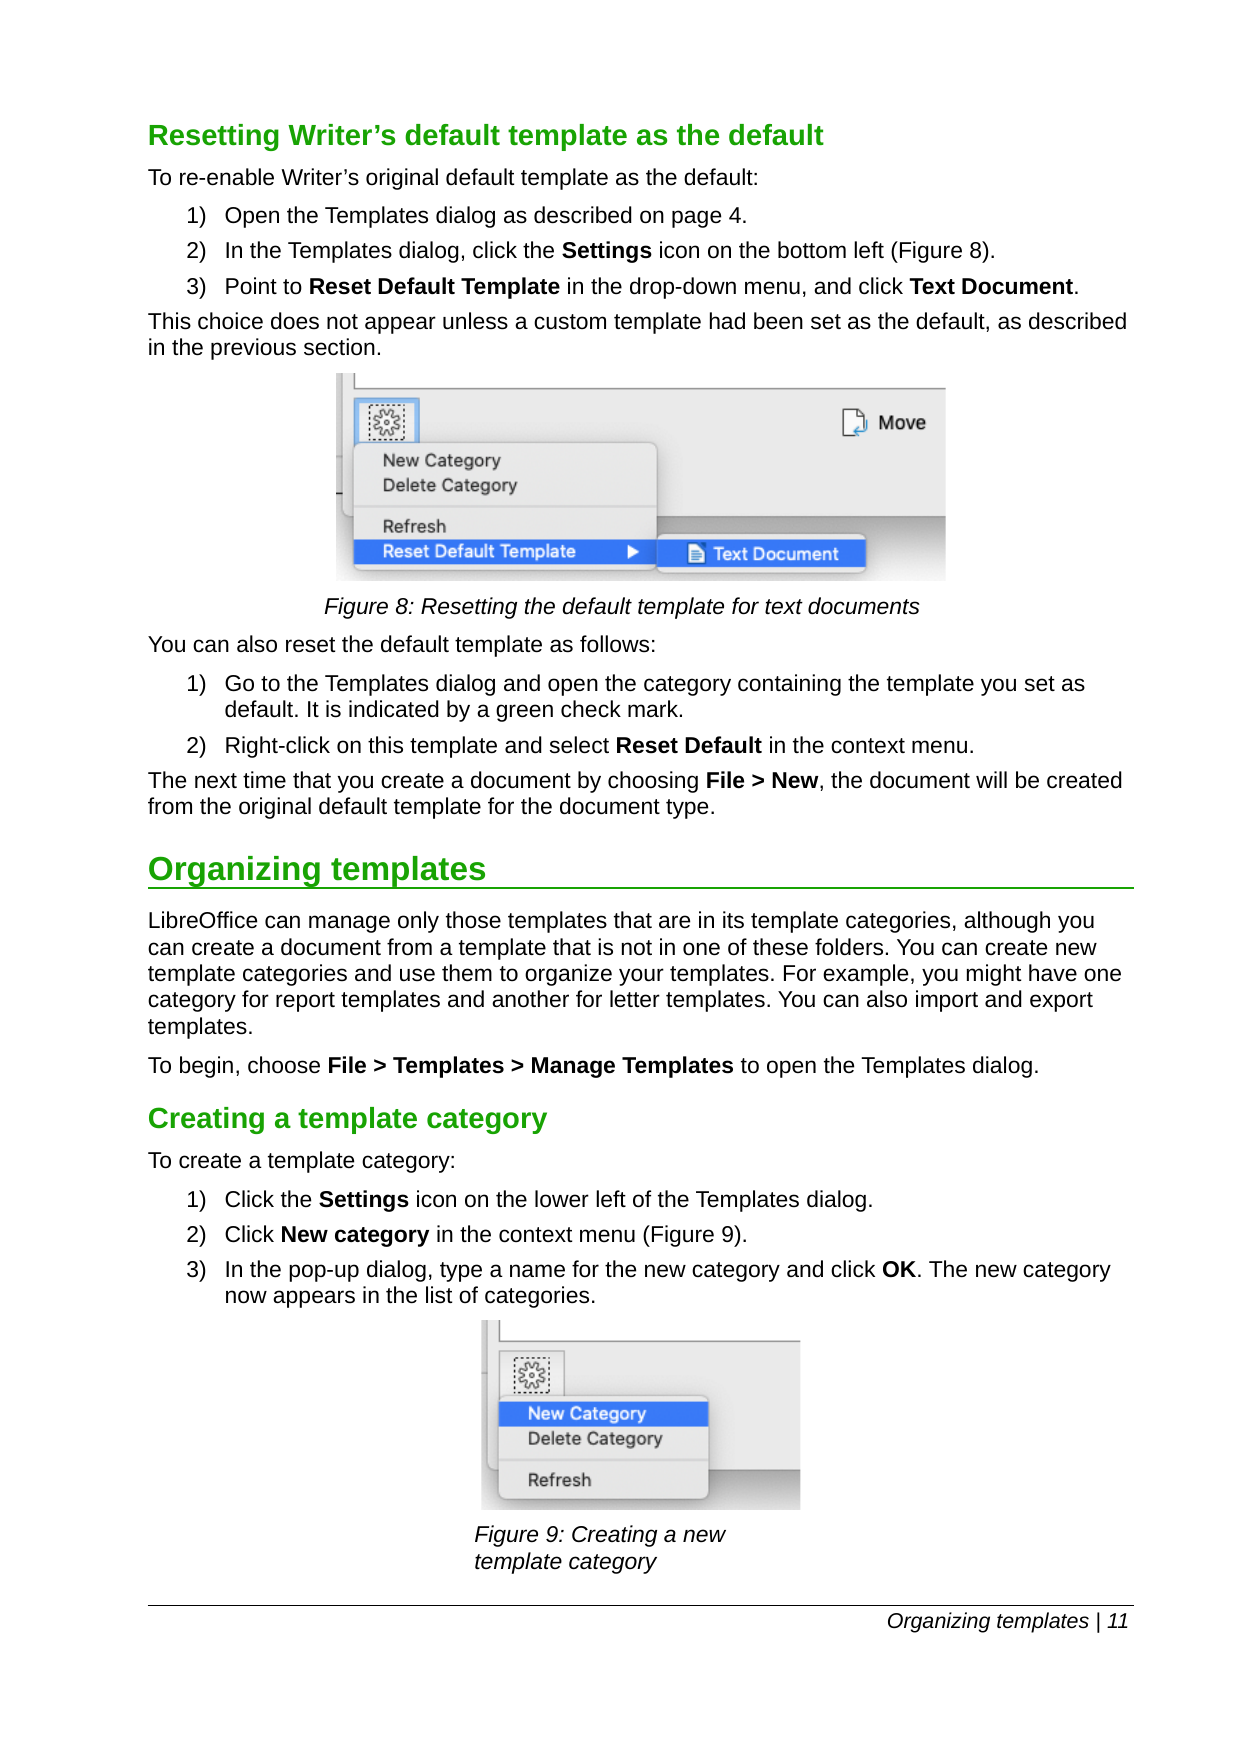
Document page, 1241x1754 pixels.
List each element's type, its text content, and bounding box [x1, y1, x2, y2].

list You can also reset the default template as follows: [148, 631, 1134, 658]
picture [336, 373, 946, 581]
list To re-enable Writer’s original default template as the default: [148, 163, 1134, 190]
text To create a template category: [148, 1147, 1134, 1173]
list Click the Settings icon on the lower left of the Templates dialog. [207, 1186, 1134, 1212]
subtitle Creating a template category [148, 1102, 1134, 1135]
text LibreOffice can manage only those templates that are in its template categories, although you can create a document from a template that is not in one of these folders. You can create new template categories and use them to organize your templates. For example, you might have one category for report templates and another for letter templates. You can also import and export templates. [148, 907, 1134, 1039]
list Point to Reset Default Template in the drop-down menu, and click Text Document. [207, 273, 1134, 299]
picture [481, 1320, 801, 1510]
list In the pop-up dialog, type a name for the new category and click OK. The new category now appears in the list of categories. [207, 1256, 1134, 1309]
list Click New category in the context menu (Figure 9). [207, 1221, 1134, 1247]
text Figure 9: Creating a new template category [474, 1521, 807, 1574]
list In the Templates dialog, click the Settings icon on the bottom left (Figure 8). [207, 237, 1134, 264]
text This choice does not appear unless a custom template had been set as the default, as described in the previous section. [148, 308, 1134, 361]
list Go to the Templates dialog and open the category containing the template you set as default. It is indicated by a green check mark. [207, 670, 1134, 723]
text Figure 8: Resetting the default template for text documents [324, 593, 958, 619]
list Right-click on this template and select Reset Default in the context menu. [207, 732, 1134, 758]
subtitle Resetting Writer’s default template as the default [148, 118, 1134, 152]
list Open the Templates dialog as described on page 4. [207, 202, 1134, 229]
text The next time that you create a document by choosing File > New, the document will be created from the original default template for the document type. [148, 767, 1134, 819]
text To begin, choose File > Templates > Manage Templates to open the Templates dialog. [148, 1052, 1134, 1078]
subtitle Organizing templates [148, 849, 1134, 887]
